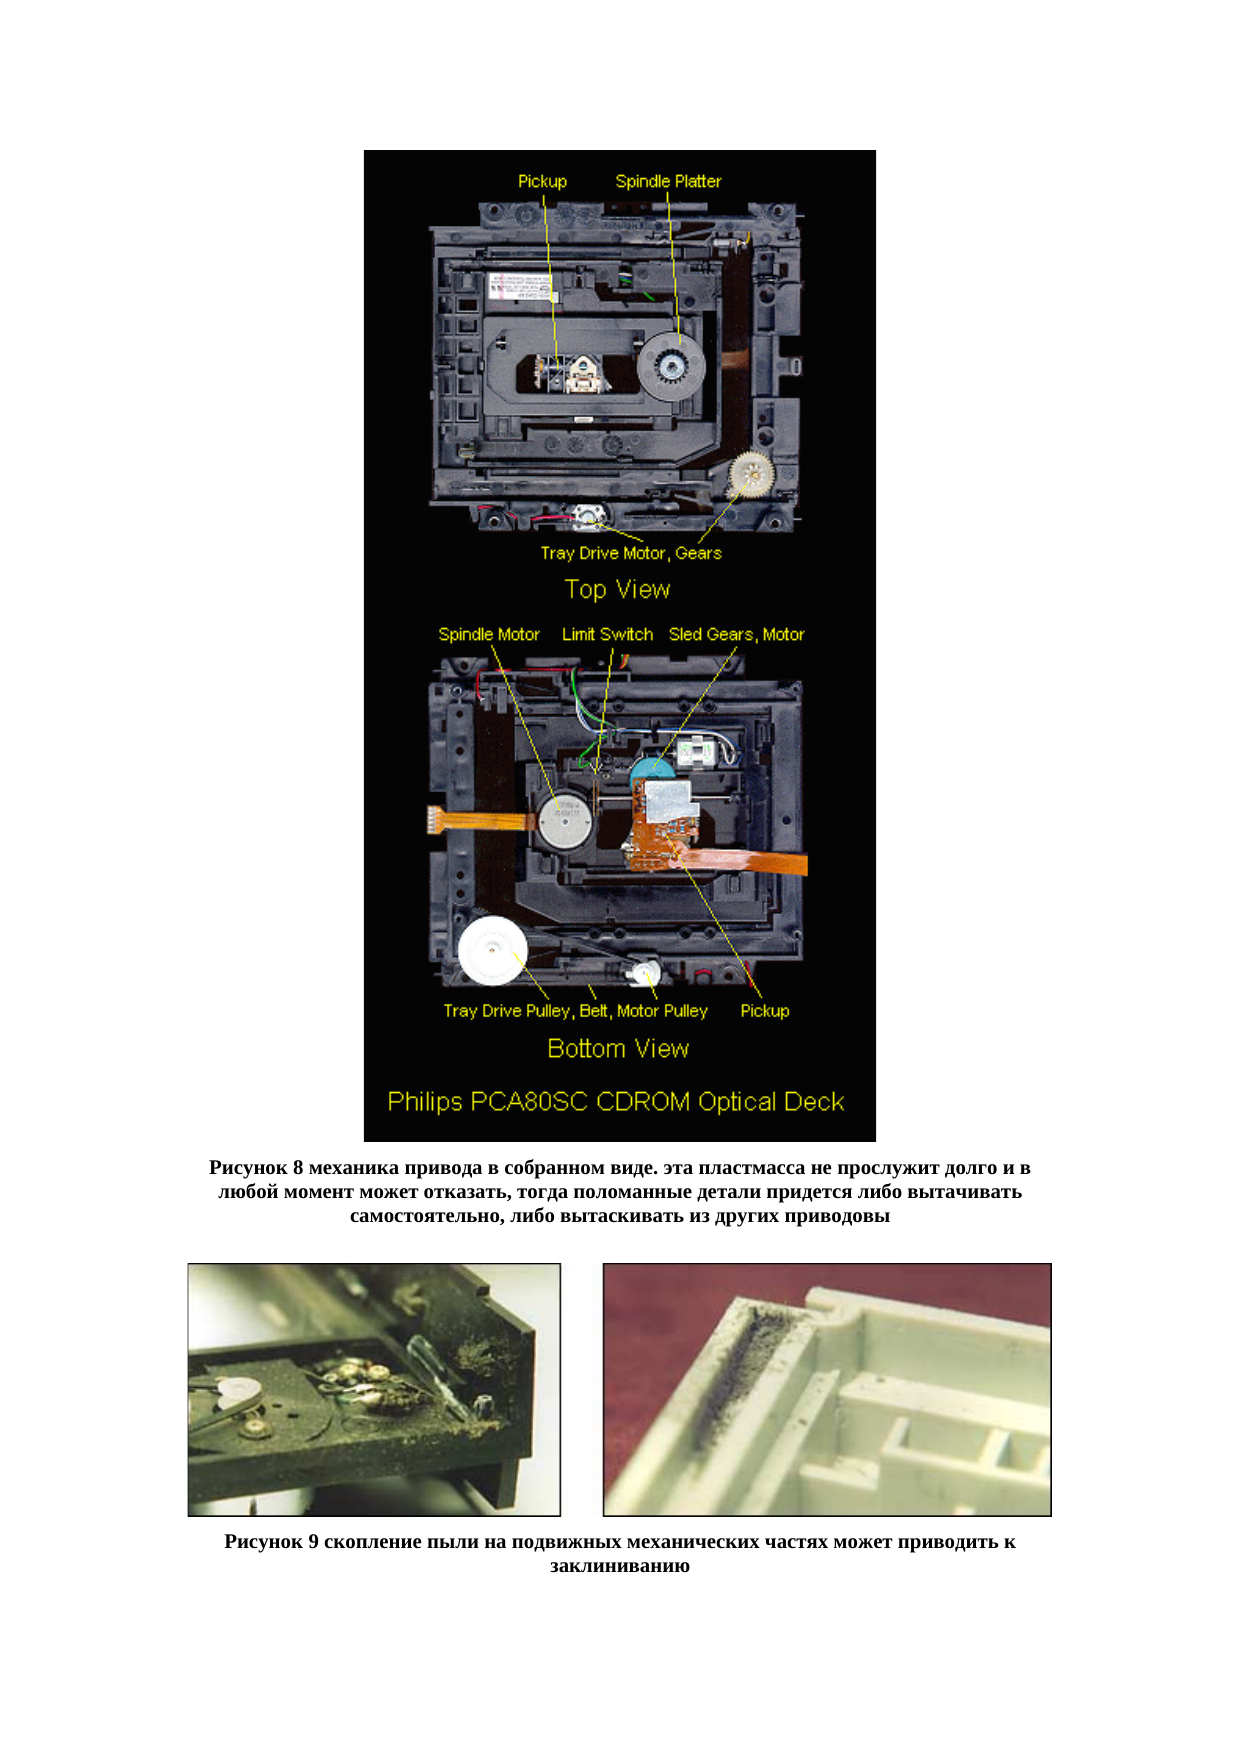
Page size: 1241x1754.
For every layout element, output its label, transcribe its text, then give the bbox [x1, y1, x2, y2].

picture [363, 150, 877, 1142]
text Рисунок 9 скопление пыли на подвижных механических частях может приводить к заклиниванию [187, 1529, 1053, 1577]
picture [187, 1263, 1052, 1517]
text Рисунок 8 механика привода в собранном виде. эта пластмасса не прослужит долго и в любой момент может отказать, тогда поломанные детали придется либо вытачивать самостоятельно, либо вытаскивать из других приводовы [187, 1155, 1053, 1227]
